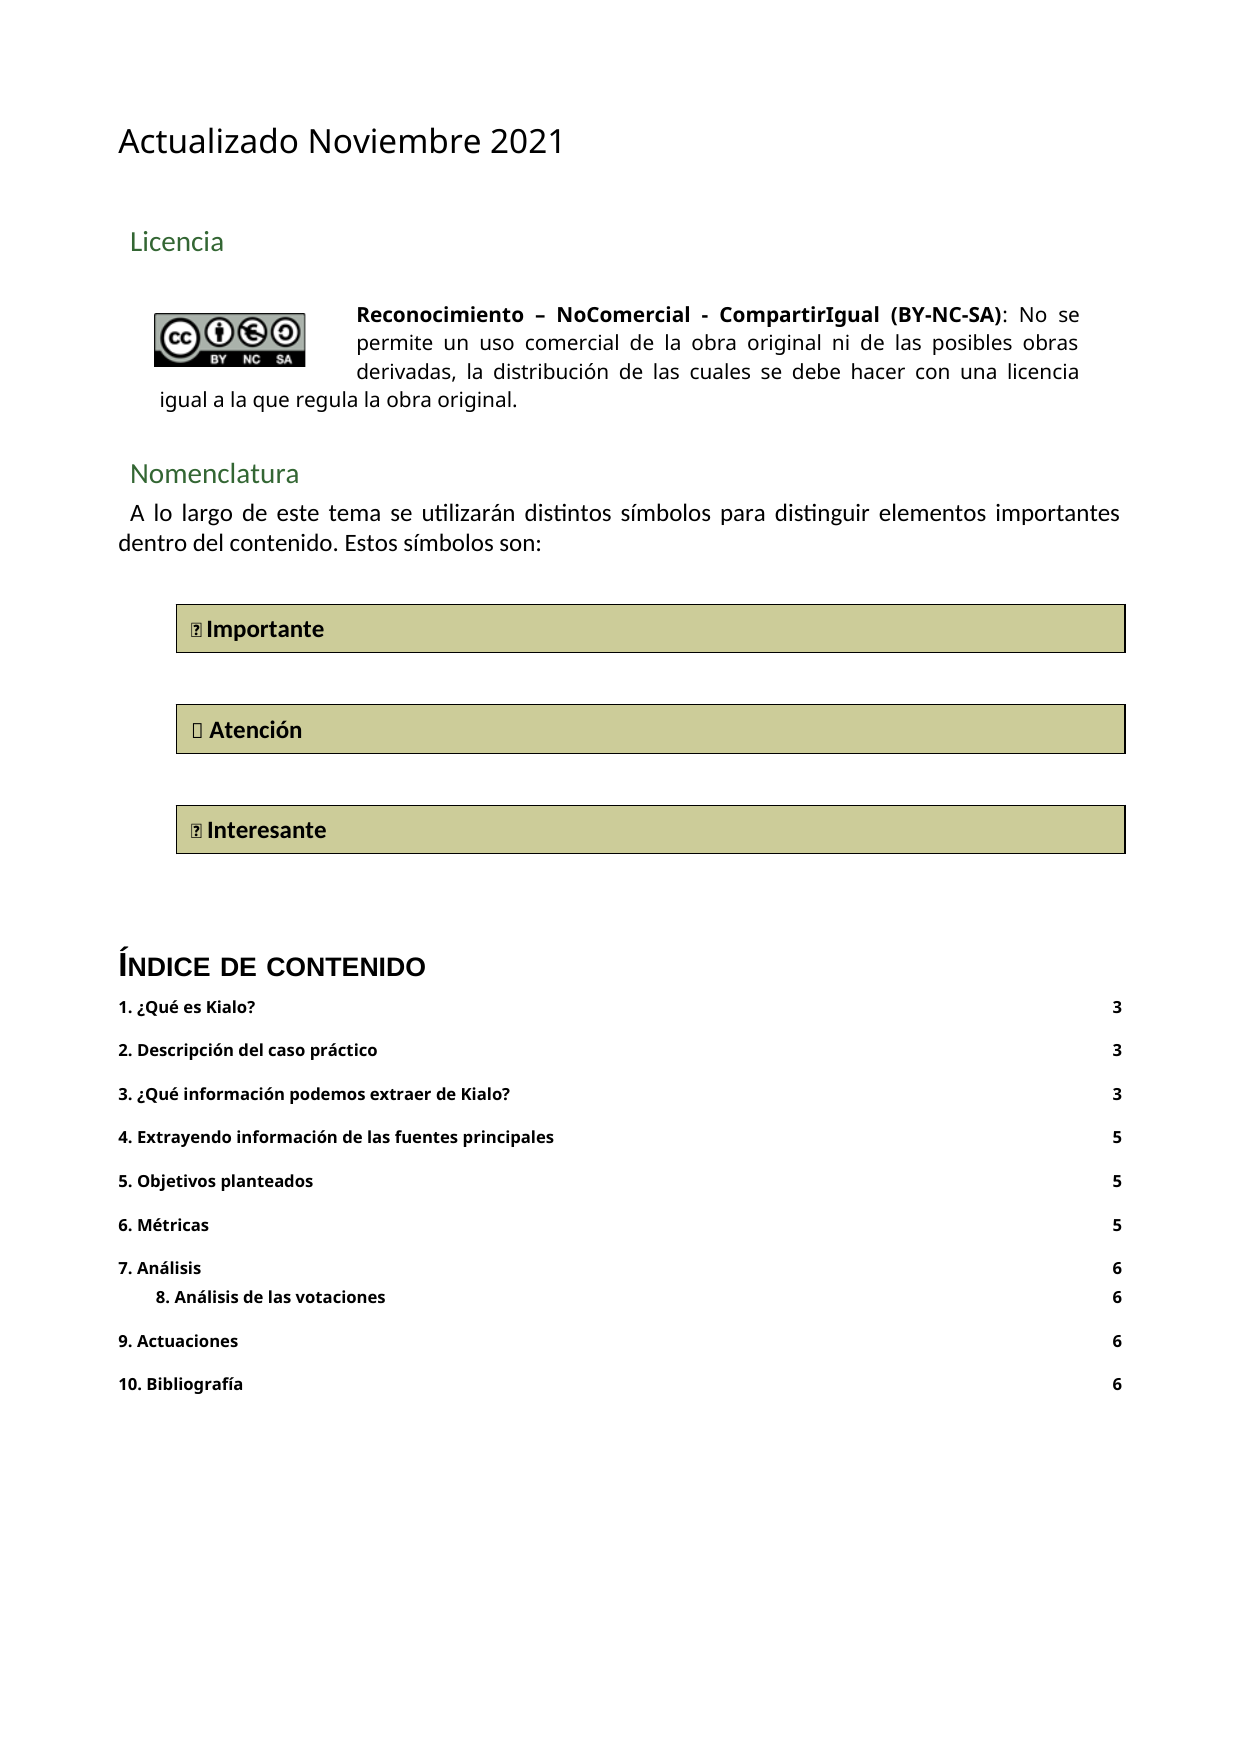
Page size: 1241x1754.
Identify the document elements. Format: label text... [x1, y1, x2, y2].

text 📖 Importante [177, 605, 1124, 652]
text 4. Extrayendo información de las fuentes principales 5 [118, 1126, 1122, 1149]
text Reconocimiento – NoComercial - CompartirIgual (BY-NC-SA): No se permite un uso comercial de la obra original ni de las posibles obras derivadas, la distribución de las cuales se debe hacer con una licencia igual a la que regula la obra original. [159, 300, 1080, 414]
text 💬 Interesante [177, 806, 1124, 853]
text Nomenclatura [118, 455, 1122, 491]
text 2. Descripción del caso práctico 3 [118, 1039, 1122, 1062]
text ❕ Atención [177, 705, 1124, 753]
text Índice de contenido [118, 944, 1122, 983]
text 10. Bibliografía 6 [118, 1373, 1122, 1396]
text 7. Análisis 6 [118, 1257, 1122, 1279]
text 8. Análisis de las votaciones 6 [156, 1286, 1122, 1309]
text 9. Actuaciones 6 [118, 1329, 1122, 1352]
picture [154, 313, 306, 367]
text A lo largo de este tema se utilizarán distintos símbolos para distinguir elementos importantes dentro del contenido. Estos símbolos son: [118, 497, 1122, 558]
text 5. Objetivos planteados 5 [118, 1170, 1122, 1192]
text Actualizado Noviembre 2021 [118, 118, 1122, 163]
text 6. Métricas 5 [118, 1213, 1122, 1236]
text 1. ¿Qué es Kialo? 3 [118, 996, 1122, 1018]
text Licencia [118, 223, 1122, 258]
text 3. ¿Qué información podemos extraer de Kialo? 3 [118, 1083, 1122, 1105]
